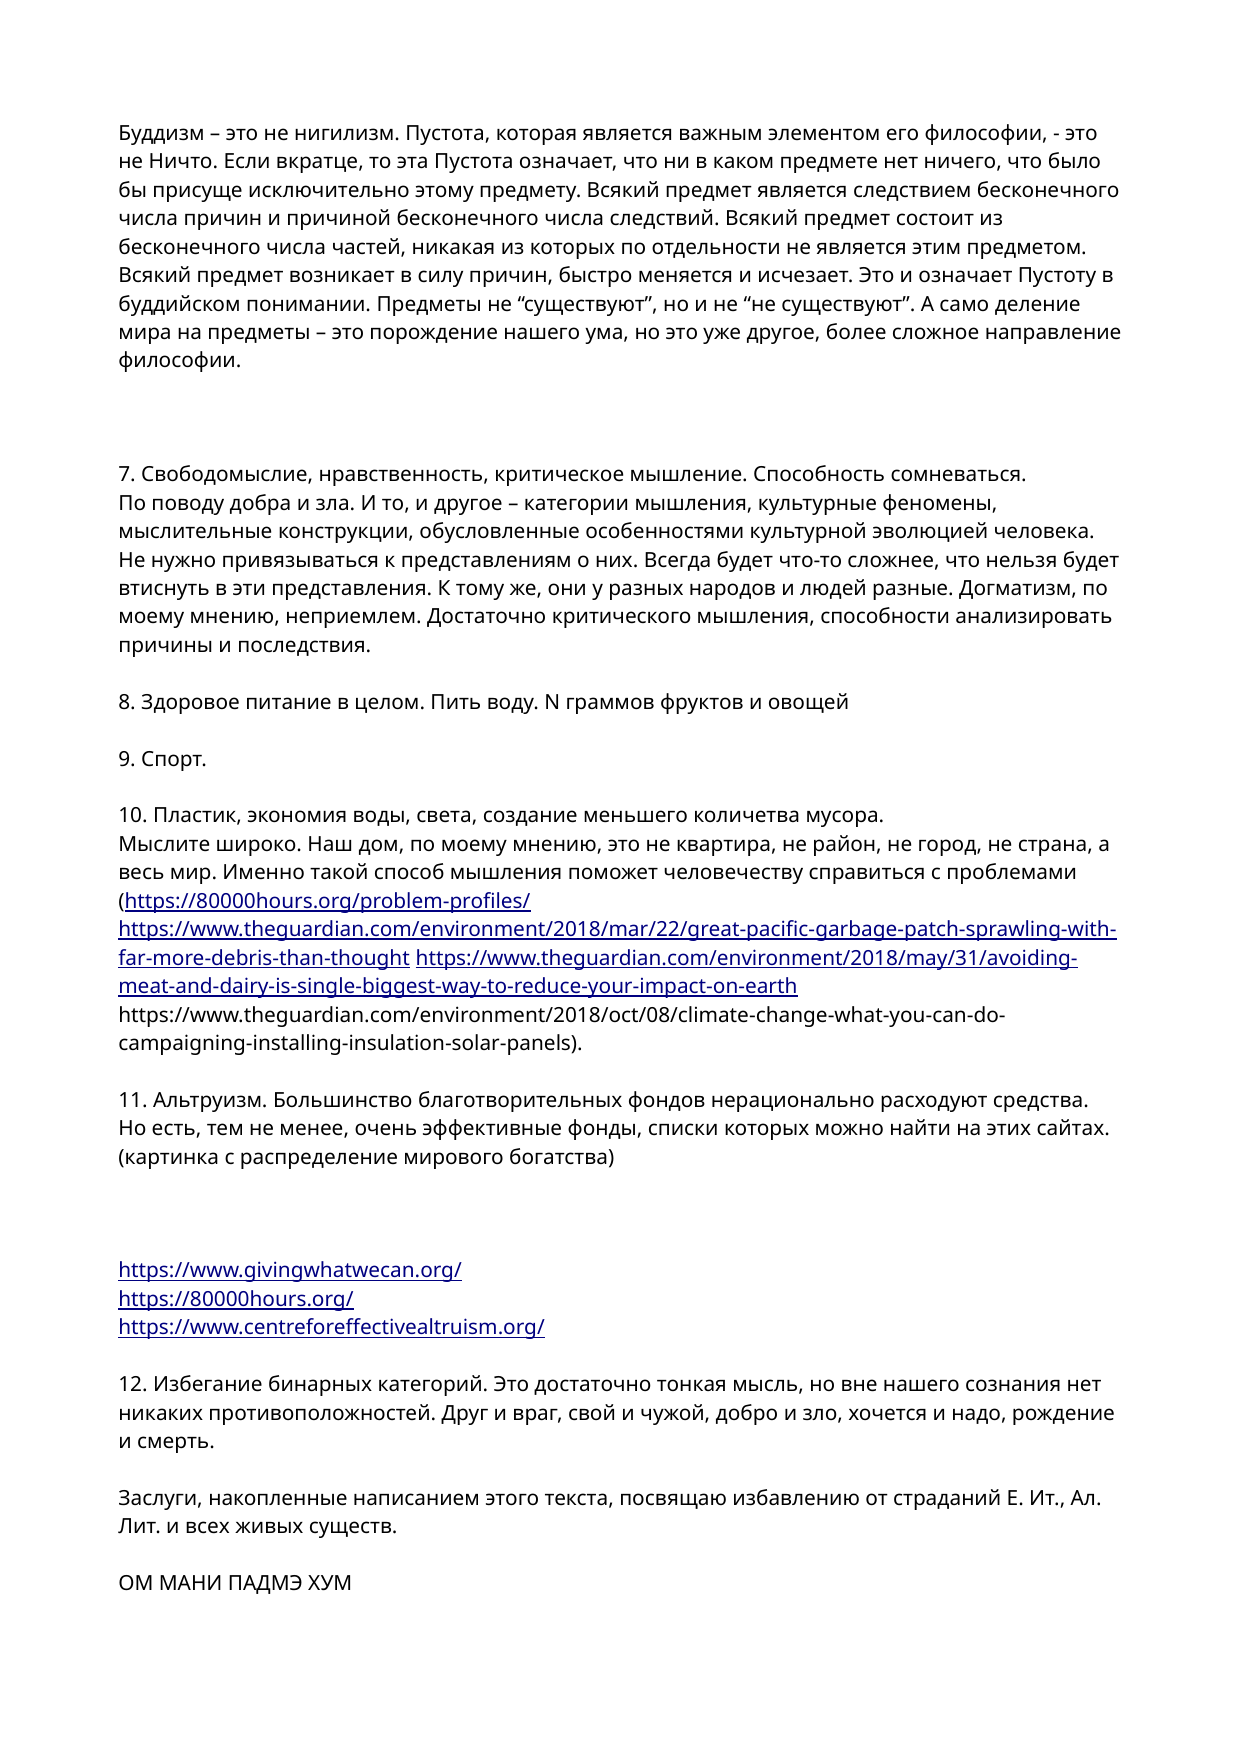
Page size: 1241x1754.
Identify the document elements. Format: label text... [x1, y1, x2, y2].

text 9. Спорт. [118, 744, 1122, 772]
text https://www.givingwhatwecan.org/ [118, 1256, 1122, 1284]
text По поводу добра и зла. И то, и другое – категории мышления, культурные феномены, мыслительные конструкции, обусловленные особенностями культурной эволюцией человека. Не нужно привязываться к представлениям о них. Всегда будет что-то сложнее, что нельзя будет втиснуть в эти представления. К тому же, они у разных народов и людей разные. Догматизм, по моему мнению, неприемлем. Достаточно критического мышления, способности анализировать причины и последствия. [118, 488, 1122, 658]
text Мыслите широко. Наш дом, по моему мнению, это не квартира, не район, не город, не страна, а весь мир. Именно такой способ мышления поможет человечеству справиться с проблемами (https://80000hours.org/problem-profiles/ https://www.theguardian.com/environment/2018/mar/22/great-pacific-garbage-patch-sprawling-with-far-more-debris-than-thought https://www.theguardian.com/environment/2018/may/31/avoiding-meat-and-dairy-is-single-biggest-way-to-reduce-your-impact-on-earth https://www.theguardian.com/environment/2018/oct/08/climate-change-what-you-can-do-campaigning-installing-insulation-solar-panels). [118, 829, 1122, 1057]
text Заслуги, накопленные написанием этого текста, посвящаю избавлению от страданий Е. Ит., Ал. Лит. и всех живых существ. [118, 1483, 1122, 1540]
text https://80000hours.org/ [118, 1284, 1122, 1312]
text 11. Альтруизм. Большинство благотворительных фондов нерационально расходуют средства. Но есть, тем не менее, очень эффективные фонды, списки которых можно найти на этих сайтах. (картинка с распределение мирового богатства) [118, 1085, 1122, 1170]
text 10. Пластик, экономия воды, света, создание меньшего количетва мусора. [118, 801, 1122, 829]
text 8. Здоровое питание в целом. Пить воду. N граммов фруктов и овощей [118, 687, 1122, 715]
text 12. Избегание бинарных категорий. Это достаточно тонкая мысль, но вне нашего сознания нет никаких противоположностей. Друг и враг, свой и чужой, добро и зло, хочется и надо, рождение и смерть. [118, 1369, 1122, 1455]
text 7. Свободомыслие, нравственность, критическое мышление. Способность сомневаться. [118, 459, 1122, 488]
text https://www.centreforeffectivealtruism.org/ [118, 1312, 1122, 1341]
text Буддизм – это не нигилизм. Пустота, которая является важным элементом его философии, - это не Ничто. Если вкратце, то эта Пустота означает, что ни в каком предмете нет ничего, что было бы присуще исключительно этому предмету. Всякий предмет является следствием бесконечного числа причин и причиной бесконечного числа следствий. Всякий предмет состоит из бесконечного числа частей, никакая из которых по отдельности не является этим предметом. Всякий предмет возникает в силу причин, быстро меняется и исчезает. Это и означает Пустоту в буддийском понимании. Предметы не “существуют”, но и не “не существуют”. А само деление мира на предметы – это порождение нашего ума, но это уже другое, более сложное направление философии. [118, 118, 1122, 374]
text ОМ МАНИ ПАДМЭ ХУМ [118, 1568, 1122, 1597]
